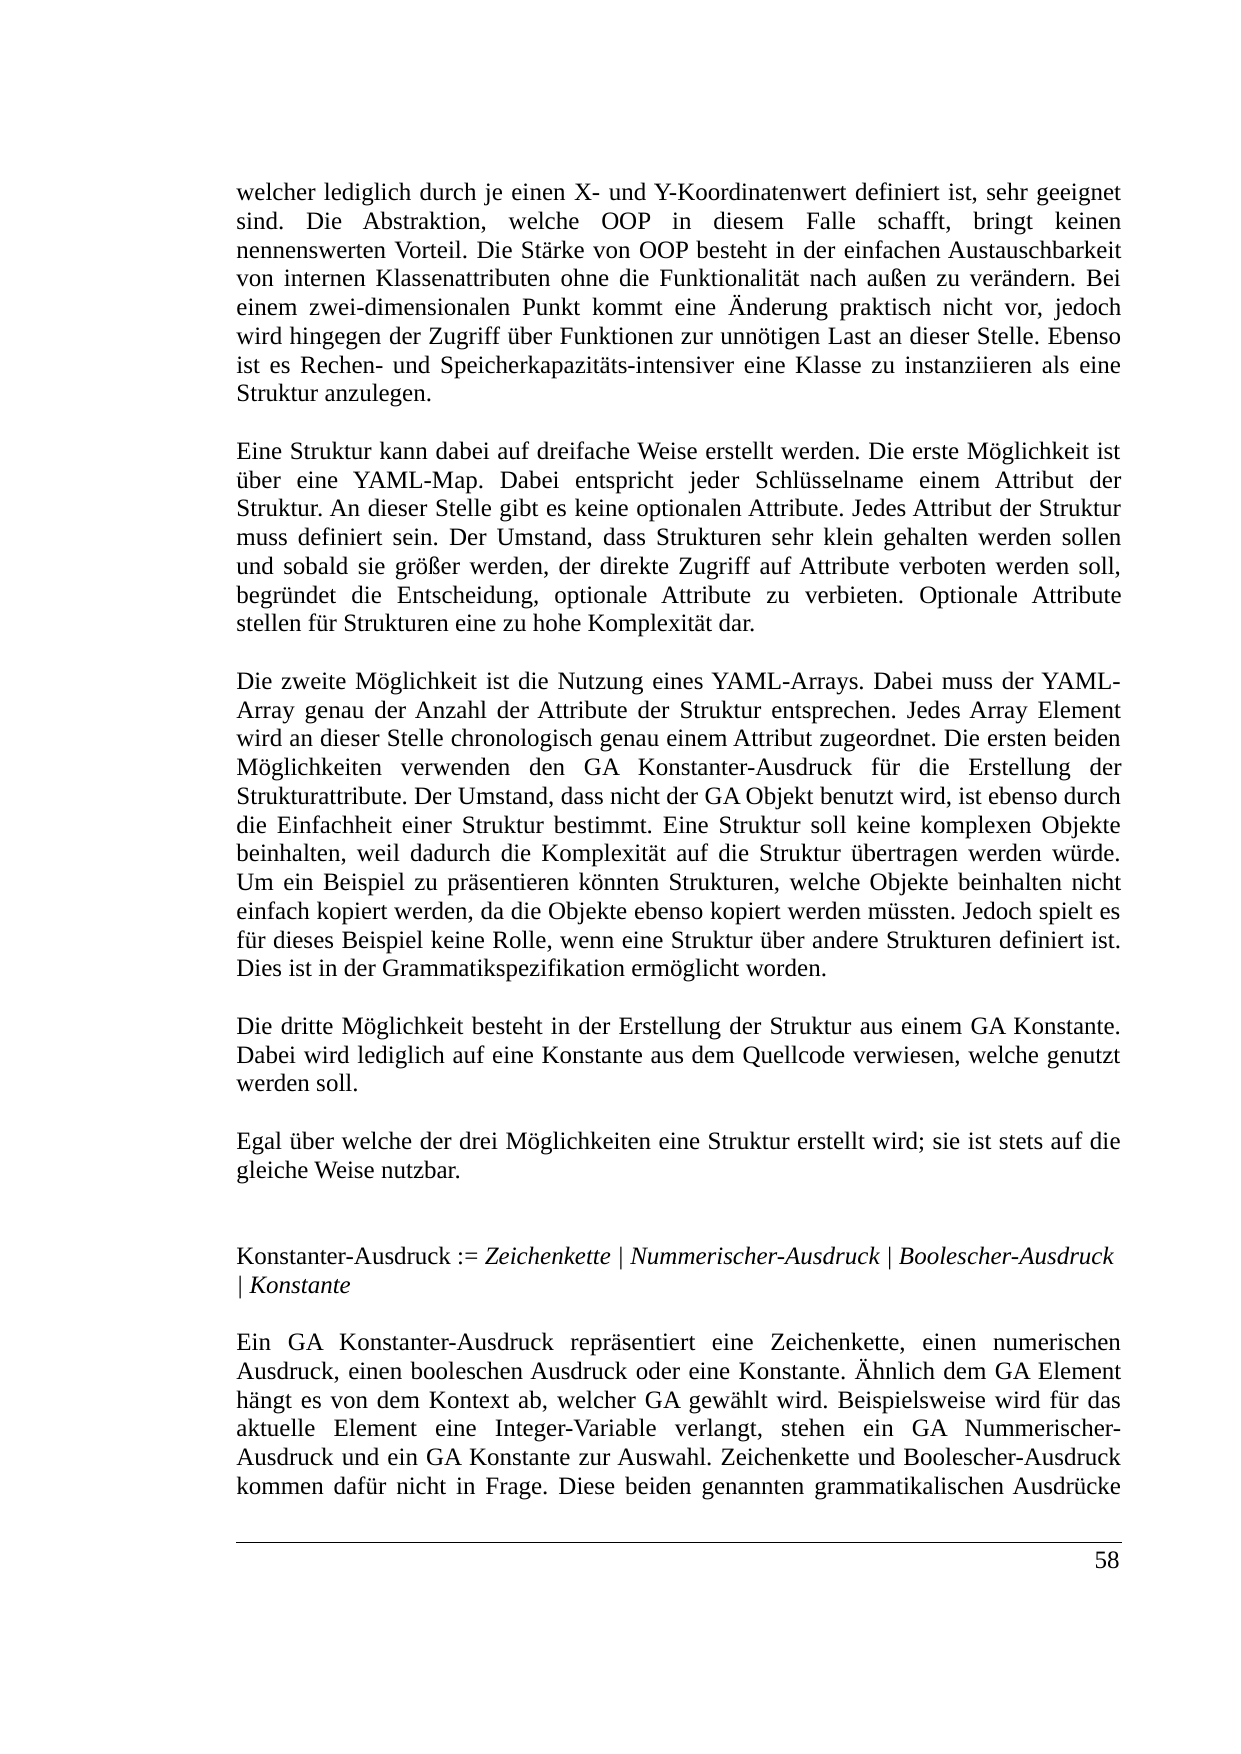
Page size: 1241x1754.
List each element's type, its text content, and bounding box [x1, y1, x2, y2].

text Ein GA Konstanter-Ausdruck repräsentiert eine Zeichenkette, einen numerischen Ausdruck, einen booleschen Ausdruck oder eine Konstante. Ähnlich dem GA Element hängt es von dem Kontext ab, welcher GA gewählt wird. Beispielsweise wird für das aktuelle Element eine Integer-Variable verlangt, stehen ein GA Nummerischer-Ausdruck und ein GA Konstante zur Auswahl. Zeichenkette und Boolescher-Ausdruck kommen dafür nicht in Frage. Diese beiden genannten grammatikalischen Ausdrücke [236, 1327, 1122, 1500]
text welcher lediglich durch je einen X- und Y-Koordinatenwert definiert ist, sehr geeignet sind. Die Abstraktion, welche OOP in diesem Falle schafft, bringt keinen nennenswerten Vorteil. Die Stärke von OOP besteht in der einfachen Austauschbarkeit von internen Klassenattributen ohne die Funktionalität nach außen zu verändern. Bei einem zwei-dimensionalen Punkt kommt eine Änderung praktisch nicht vor, jedoch wird hingegen der Zugriff über Funktionen zur unnötigen Last an dieser Stelle. Ebenso ist es Rechen- und Speicherkapazitäts-intensiver eine Klasse zu instanziieren als eine Struktur anzulegen. [236, 177, 1122, 407]
text Die zweite Möglichkeit ist die Nutzung eines YAML-Arrays. Dabei muss der YAML-Array genau der Anzahl der Attribute der Struktur entsprechen. Jedes Array Element wird an dieser Stelle chronologisch genau einem Attribut zugeordnet. Die ersten beiden Möglichkeiten verwenden den GA Konstanter-Ausdruck für die Erstellung der Strukturattribute. Der Umstand, dass nicht der GA Objekt benutzt wird, ist ebenso durch die Einfachheit einer Struktur bestimmt. Eine Struktur soll keine komplexen Objekte beinhalten, weil dadurch die Komplexität auf die Struktur übertragen werden würde. Um ein Beispiel zu präsentieren könnten Strukturen, welche Objekte beinhalten nicht einfach kopiert werden, da die Objekte ebenso kopiert werden müssten. Jedoch spielt es für dieses Beispiel keine Rolle, wenn eine Struktur über andere Strukturen definiert ist. Dies ist in der Grammatikspezifikation ermöglicht worden. [236, 666, 1122, 982]
text Die dritte Möglichkeit besteht in der Erstellung der Struktur aus einem GA Konstante. Dabei wird lediglich auf eine Konstante aus dem Quellcode verwiesen, welche genutzt werden soll. [236, 1011, 1122, 1097]
text Konstanter-Ausdruck := Zeichenkette | Nummerischer-Ausdruck | Boolescher-Ausdruck | Konstante [236, 1241, 1122, 1298]
text Eine Struktur kann dabei auf dreifache Weise erstellt werden. Die erste Möglichkeit ist über eine YAML-Map. Dabei entspricht jeder Schlüsselname einem Attribut der Struktur. An dieser Stelle gibt es keine optionalen Attribute. Jedes Attribut der Struktur muss definiert sein. Der Umstand, dass Strukturen sehr klein gehalten werden sollen und sobald sie größer werden, der direkte Zugriff auf Attribute verboten werden soll, begründet die Entscheidung, optionale Attribute zu verbieten. Optionale Attribute stellen für Strukturen eine zu hohe Komplexität dar. [236, 436, 1122, 637]
text Egal über welche der drei Möglichkeiten eine Struktur erstellt wird; sie ist stets auf die gleiche Weise nutzbar. [236, 1126, 1122, 1183]
